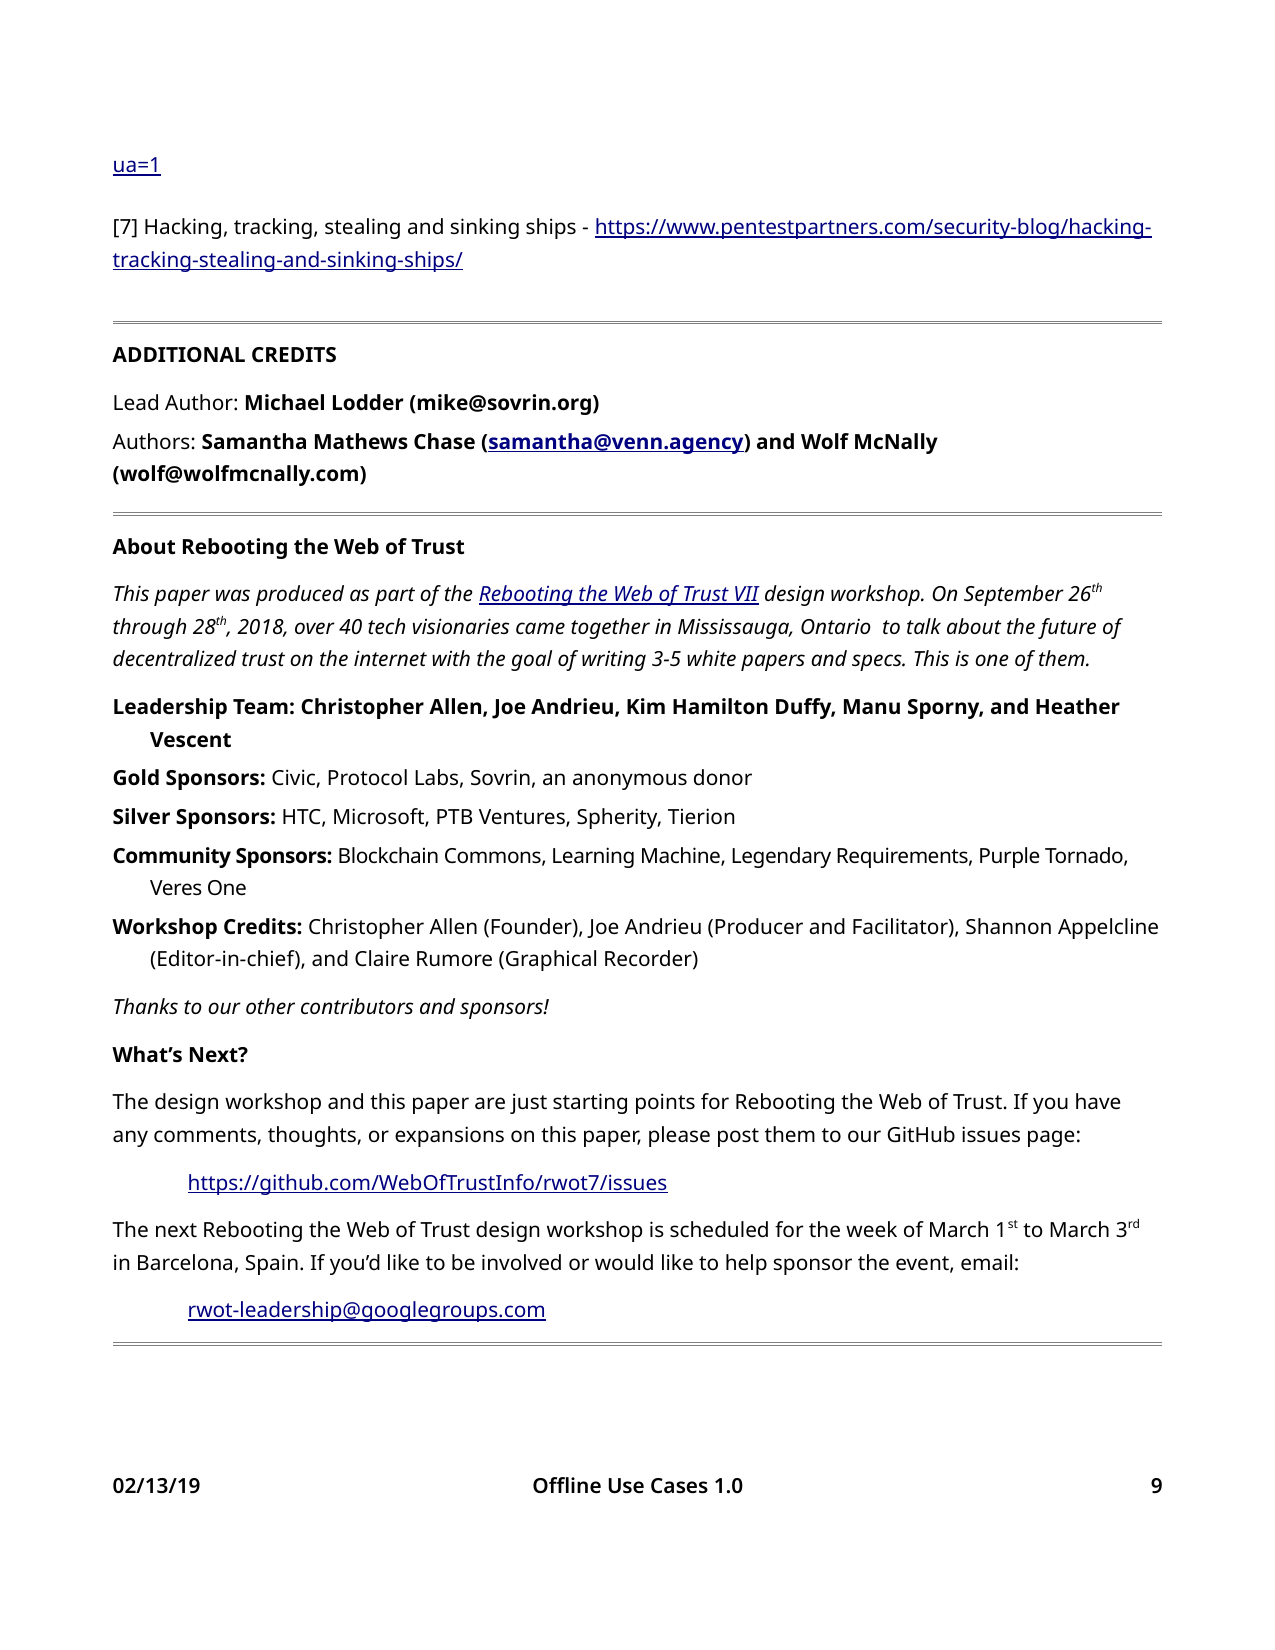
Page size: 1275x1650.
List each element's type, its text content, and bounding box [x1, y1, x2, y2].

text Lead Author: Michael Lodder (mike@sovrin.org) [112, 388, 1162, 417]
text The next Rebooting the Web of Trust design workshop is scheduled for the week of March 1st to March 3rd in Barcelona, Spain. If you’d like to be involved or would like to help sponsor the event, email: [112, 1215, 1162, 1276]
text ua=1 [112, 150, 1162, 178]
text Workshop Credits: Christopher Allen (Founder), Joe Andrieu (Producer and Facilitator), Shannon Appelcline (Editor-in-chief), and Claire Rumore (Graphical Recorder) [112, 912, 1162, 973]
text Authors: Samantha Mathews Chase (samantha@venn.agency) and Wolf McNally (wolf@wolfmcnally.com) [112, 427, 1162, 488]
text Community Sponsors: Blockchain Commons, Learning Machine, Legendary Requirements, Purple Tornado, Veres One [112, 841, 1162, 902]
text https://github.com/WebOfTrustInfo/rwot7/issues [112, 1168, 1162, 1196]
text [7] Hacking, tracking, stealing and sinking ships - https://www.pentestpartners.com/security-blog/hacking-tracking-stealing-and-sinking-ships/ [112, 212, 1162, 273]
text This paper was produced as part of the Rebooting the Web of Trust VII design workshop. On September 26th through 28th, 2018, over 40 tech visionaries came together in Mississauga, Ontario to talk about the future of decentralized trust on the internet with the goal of writing 3-5 white papers and specs. This is one of them. [112, 579, 1162, 673]
subtitle About Rebooting the Web of Trust [112, 532, 1162, 560]
text Silver Sponsors: HTC, Microsoft, PTB Ventures, Spherity, Tierion [112, 802, 1162, 831]
subtitle Additional Credits [112, 341, 1162, 369]
text The design workshop and this paper are just starting points for Rebooting the Web of Trust. If you have any comments, thoughts, or expansions on this paper, please post them to our GitHub issues page: [112, 1087, 1162, 1148]
text Gold Sponsors: Civic, Protocol Labs, Sovrin, an anonymous donor [112, 763, 1162, 792]
text rwot-leadership@googlegroups.com [112, 1295, 1162, 1324]
subtitle What’s Next? [112, 1040, 1162, 1068]
text Leadership Team: Christopher Allen, Joe Andrieu, Kim Hamilton Duffy, Manu Sporny, and Heather Vescent [112, 692, 1162, 753]
text Thanks to our other contributors and sponsors! [112, 992, 1162, 1021]
